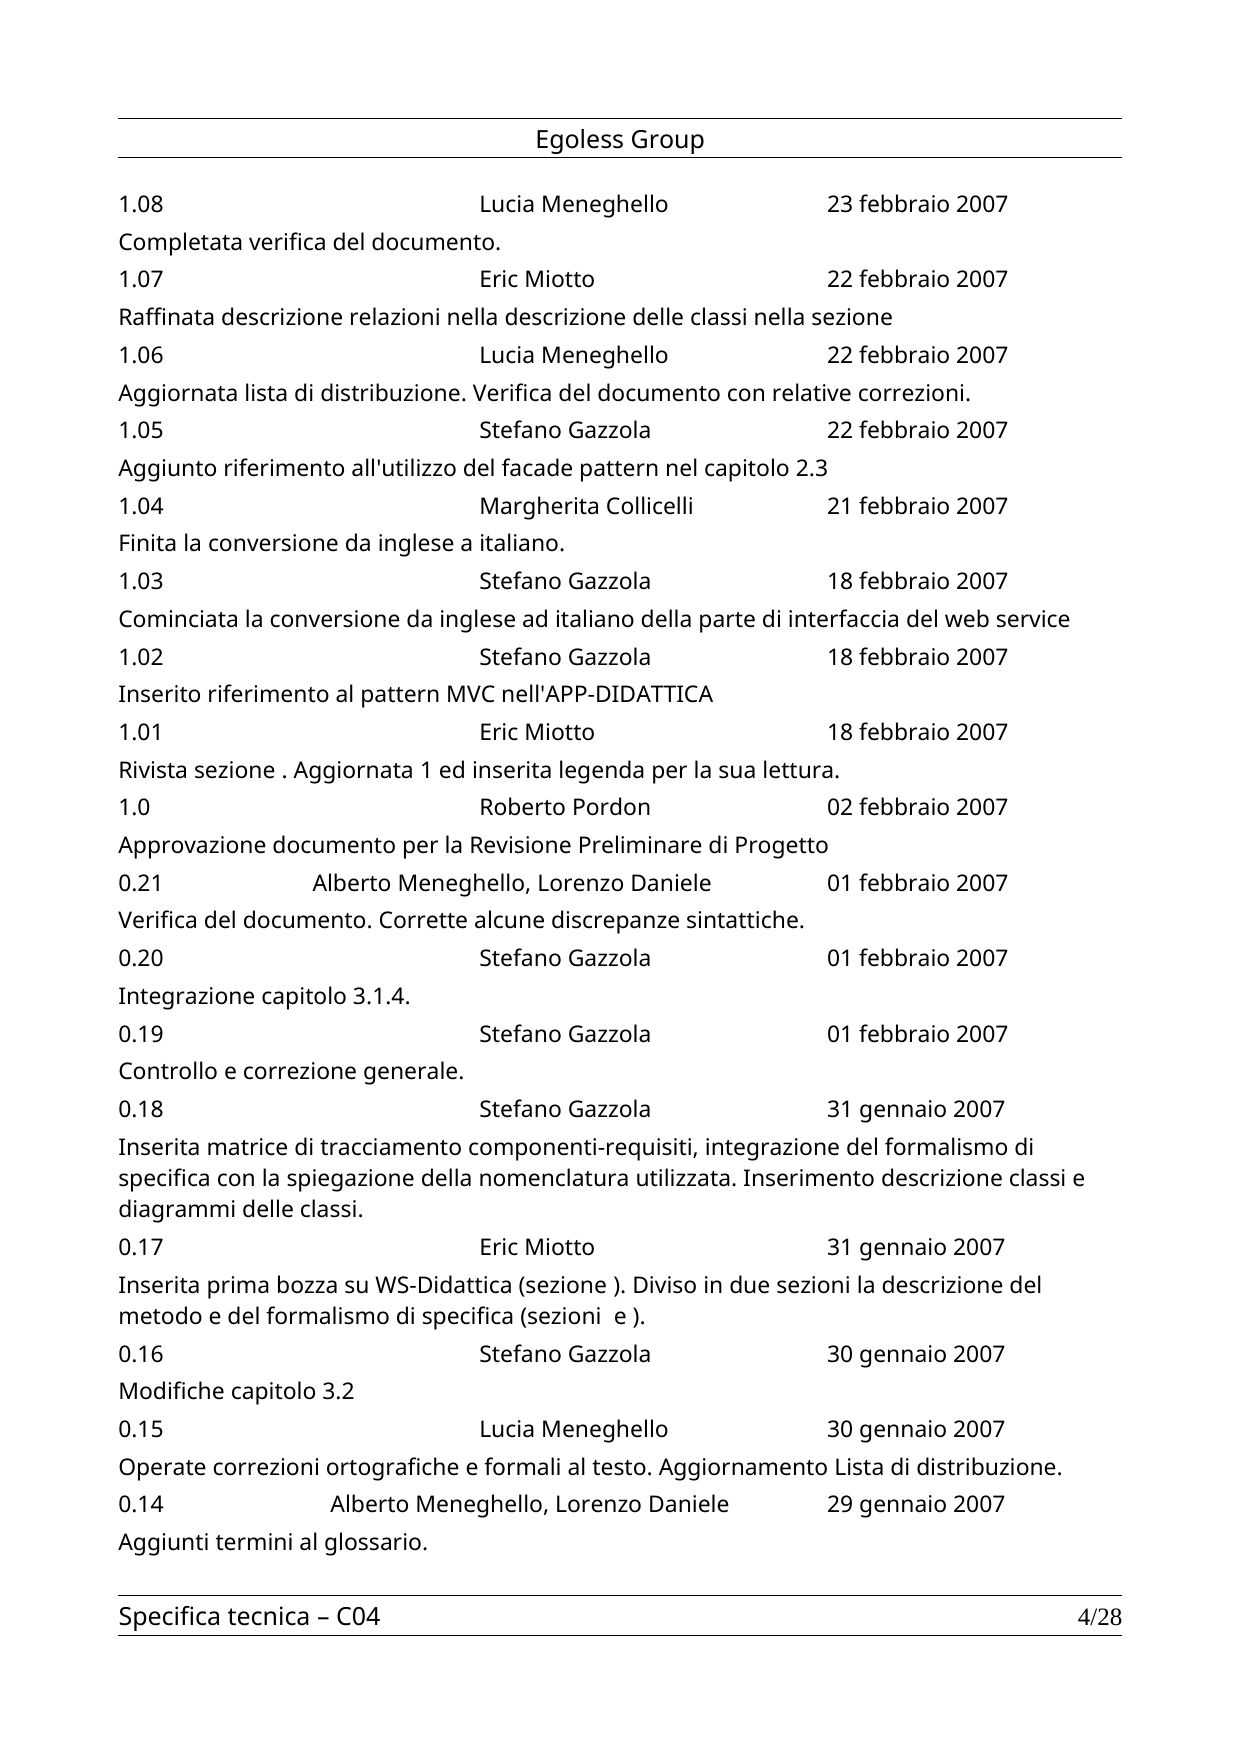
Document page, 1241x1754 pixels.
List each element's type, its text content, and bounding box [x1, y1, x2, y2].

text 1.01 Eric Miotto 18 febbraio 2007 [118, 716, 1122, 747]
text Inserito riferimento al pattern MVC nell'APP-DIDATTICA [118, 678, 1122, 709]
text Completata verifica del documento. [118, 226, 1122, 257]
text 0.15 Lucia Meneghello 30 gennaio 2007 [118, 1413, 1122, 1444]
text 1.02 Stefano Gazzola 18 febbraio 2007 [118, 640, 1122, 672]
text 1.04 Margherita Collicelli 21 febbraio 2007 [118, 489, 1122, 521]
text Raffinata descrizione relazioni nella descrizione delle classi nella sezione [118, 301, 1122, 332]
text Approvazione documento per la Revisione Preliminare di Progetto [118, 829, 1122, 860]
text 1.0 Roberto Pordon 02 febbraio 2007 [118, 791, 1122, 822]
text Verifica del documento. Corrette alcune discrepanze sintattiche. [118, 904, 1122, 936]
text 1.08 Lucia Meneghello 23 febbraio 2007 [118, 188, 1122, 219]
text Aggiunto riferimento all'utilizzo del facade pattern nel capitolo 2.3 [118, 452, 1122, 483]
text Integrazione capitolo 3.1.4. [118, 980, 1122, 1011]
text 1.03 Stefano Gazzola 18 febbraio 2007 [118, 565, 1122, 596]
text Finita la conversione da inglese a italiano. [118, 527, 1122, 558]
text 0.16 Stefano Gazzola 30 gennaio 2007 [118, 1337, 1122, 1369]
text Aggiunti termini al glossario. [118, 1526, 1122, 1557]
text 0.17 Eric Miotto 31 gennaio 2007 [118, 1231, 1122, 1262]
text 0.21 Alberto Meneghello, Lorenzo Daniele 01 febbraio 2007 [118, 867, 1122, 898]
text Rivista sezione . Aggiornata Illustrazione 1 ed inserita legenda per la sua lettura. [118, 753, 1122, 785]
text 1.06 Lucia Meneghello 22 febbraio 2007 [118, 339, 1122, 370]
text 0.14 Alberto Meneghello, Lorenzo Daniele 29 gennaio 2007 [118, 1488, 1122, 1519]
text Inserita prima bozza su WS-Didattica (sezione ). Diviso in due sezioni la descrizione del metodo e del formalismo di specifica (sezioni e ). [118, 1268, 1122, 1331]
text Controllo e correzione generale. [118, 1055, 1122, 1086]
text 1.07 Eric Miotto 22 febbraio 2007 [118, 263, 1122, 294]
text 0.19 Stefano Gazzola 01 febbraio 2007 [118, 1017, 1122, 1049]
text Inserita matrice di tracciamento componenti-requisiti, integrazione del formalismo di specifica con la spiegazione della nomenclatura utilizzata. Inserimento descrizione classi e diagrammi delle classi. [118, 1131, 1122, 1224]
text 1.05 Stefano Gazzola 22 febbraio 2007 [118, 414, 1122, 445]
text Operate correzioni ortografiche e formali al testo. Aggiornamento Lista di distribuzione. [118, 1451, 1122, 1482]
text 0.20 Stefano Gazzola 01 febbraio 2007 [118, 942, 1122, 973]
text Cominciata la conversione da inglese ad italiano della parte di interfaccia del web service [118, 603, 1122, 634]
text 0.18 Stefano Gazzola 31 gennaio 2007 [118, 1093, 1122, 1124]
text Modifiche capitolo 3.2 [118, 1375, 1122, 1406]
text Aggiornata lista di distribuzione. Verifica del documento con relative correzioni. [118, 376, 1122, 408]
